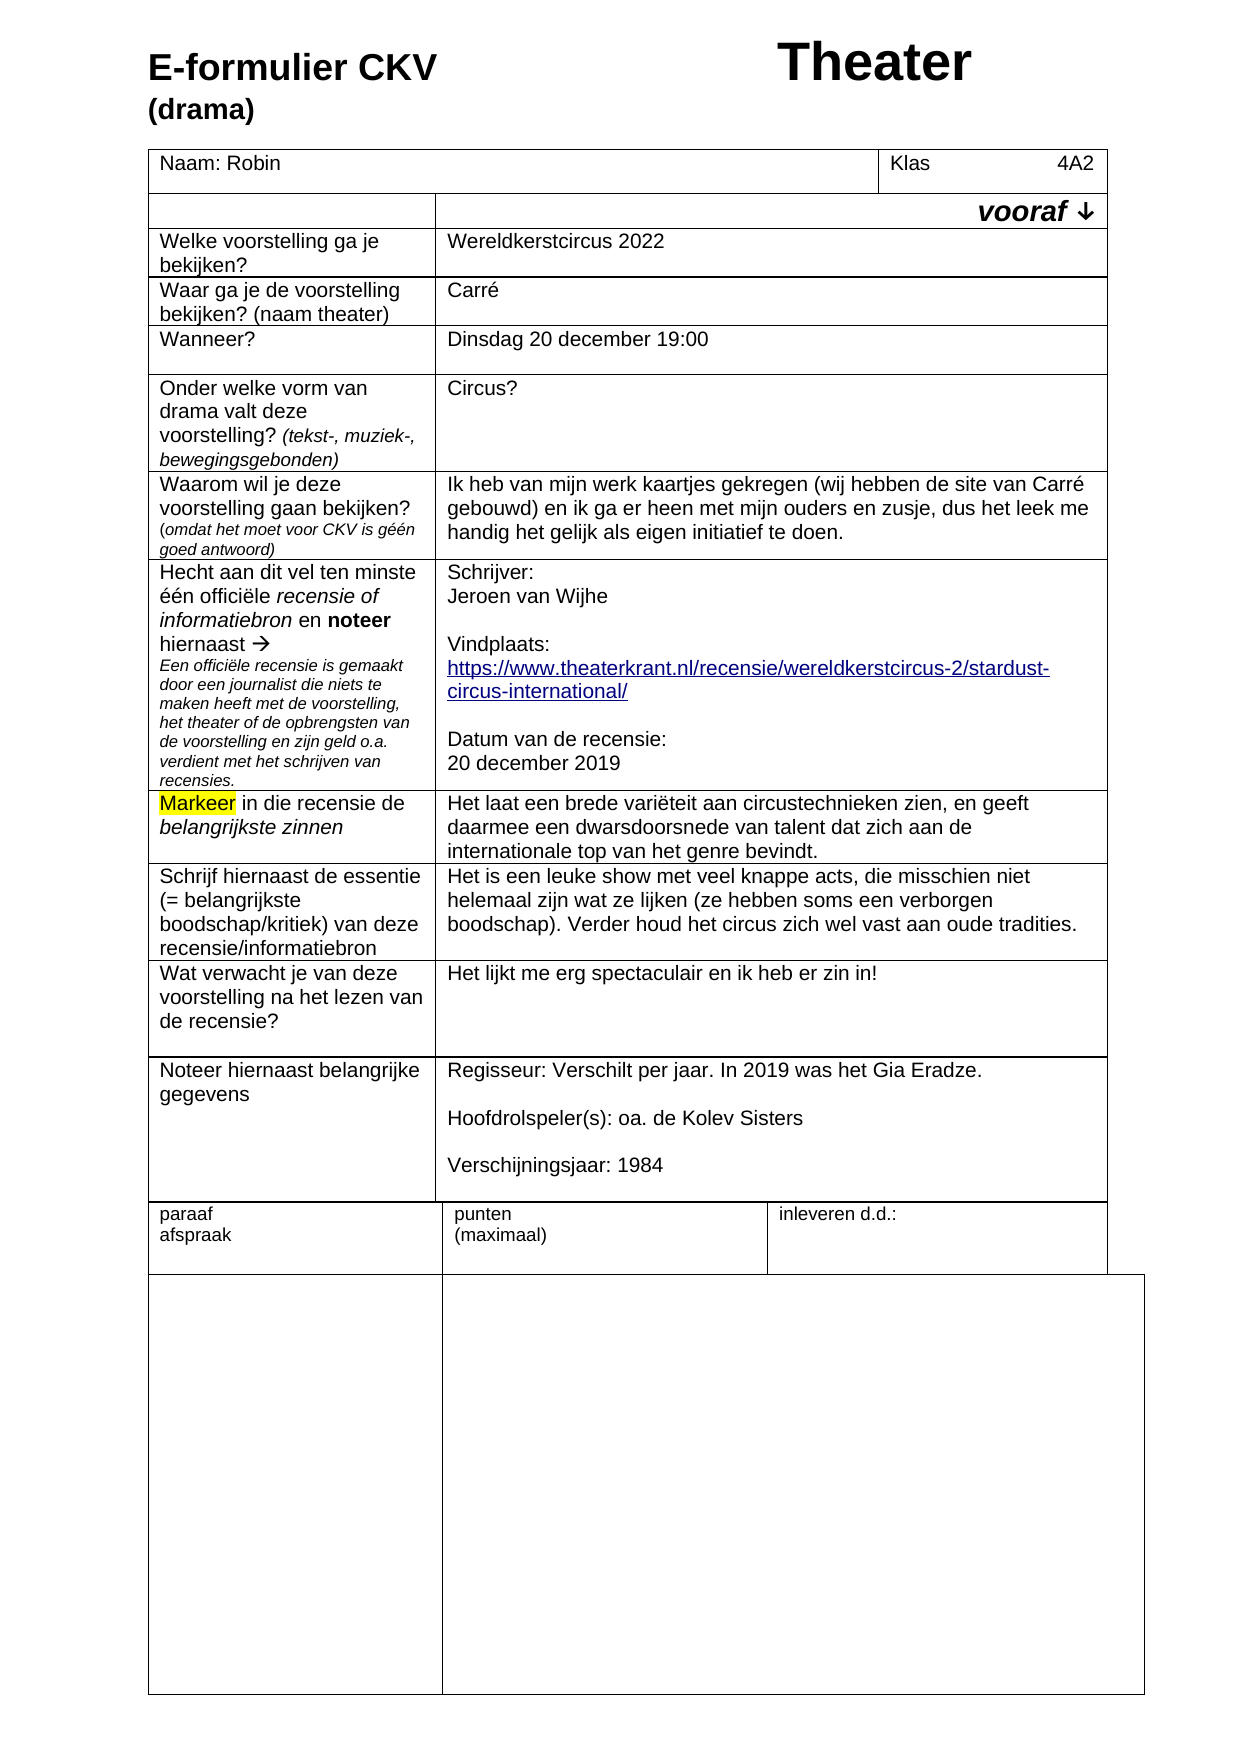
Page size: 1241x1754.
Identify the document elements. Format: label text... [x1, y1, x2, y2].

table_cell [1145, 559, 1152, 790]
table_header [1145, 149, 1152, 193]
table_cell Onder welke vorm van drama valt deze voorstelling? (tekst-, muziek-, bewegingsgebonden) [149, 375, 435, 471]
table_cell [1108, 228, 1145, 276]
table_cell Schrijf hiernaast de essentie (= belangrijkste boodschap/kritiek) van deze recensie/informatiebron [149, 864, 435, 959]
table_cell [1108, 1201, 1145, 1274]
table_cell Wat verwacht je van deze voorstelling na het lezen van de recensie? [149, 961, 435, 1056]
table_cell Ik heb van mijn werk kaartjes gekregen (wij hebben de site van Carré gebouwd) en ik ga er heen met mijn ouders en zusje, dus het leek me handig het gelijk als eigen initiatief te doen. [436, 472, 1107, 558]
table_cell [1108, 559, 1145, 790]
table_cell inleveren d.d.: [768, 1203, 1107, 1274]
table_cell [149, 1275, 442, 1694]
table_cell [149, 194, 435, 227]
table_cell [1145, 471, 1152, 558]
table_cell Waarom wil je deze voorstelling gaan bekijken? (omdat het moet voor CKV is géén goed antwoord) [149, 472, 435, 558]
table_cell Wereldkerstcircus 2022 [436, 229, 1107, 276]
table_cell Markeer in die recensie de belangrijkste zinnen [149, 791, 435, 863]
table_cell [1145, 863, 1152, 959]
table_cell Carré [436, 278, 1107, 325]
table_cell [1145, 1056, 1152, 1201]
table_cell Het is een leuke show met veel knappe acts, die misschien niet helemaal zijn wat ze lijken (ze hebben soms een verborgen boodschap). Verder houd het circus zich wel vast aan oude tradities. [436, 864, 1107, 959]
table_cell [1108, 374, 1145, 471]
table_cell [1145, 790, 1152, 863]
table_cell [1108, 276, 1145, 325]
table_cell [1145, 1201, 1152, 1274]
table_cell [1108, 863, 1145, 959]
table_cell Schrijver: Jeroen van Wijhe Vindplaats: https://www.theaterkrant.nl/recensie/wereldkerstcircus-2/stardust-circus-international/ Datum van de recensie: 20 december 2019 [436, 560, 1107, 790]
table_cell [1108, 193, 1145, 227]
table_cell Waar ga je de voorstelling bekijken? (naam theater) [149, 278, 435, 325]
table_cell [1108, 960, 1145, 1056]
table_header Naam: Robin [149, 150, 878, 193]
table_cell paraaf afspraak [149, 1203, 442, 1274]
table_cell Hecht aan dit vel ten minste één officiële recensie of informatiebron en noteer hiernaast  Een officiële recensie is gemaakt door een journalist die niets te maken heeft met de voorstelling, het theater of de opbrengsten van de voorstelling en zijn geld o.a. verdient met het schrijven van recensies. [149, 560, 435, 790]
table_cell punten (maximaal) [443, 1203, 767, 1274]
table_cell Welke voorstelling ga je bekijken? [149, 229, 435, 276]
table_cell Circus? [436, 375, 1107, 471]
table_cell Wanneer? [149, 326, 435, 374]
table_header [1108, 149, 1145, 193]
table_cell [1145, 1274, 1152, 1694]
table_cell [1145, 374, 1152, 471]
table_cell [1145, 960, 1152, 1056]
table_cell [1145, 325, 1152, 374]
table_cell [1145, 228, 1152, 276]
table_cell [1145, 276, 1152, 325]
table_cell Dinsdag 20 december 19:00 [436, 326, 1107, 374]
table_cell [1108, 790, 1145, 863]
table_cell [1108, 471, 1145, 558]
table_cell [443, 1275, 1144, 1694]
table_cell Noteer hiernaast belangrijke gegevens [149, 1058, 435, 1201]
table_cell [1108, 1056, 1145, 1201]
table_cell vooraf ↓ [436, 194, 1107, 227]
subtitle E-formulier CKV Theater (drama) [148, 29, 1093, 125]
table_header Klas 4A2 [879, 150, 1107, 193]
table_cell [1145, 193, 1152, 227]
table_cell Het laat een brede variëteit aan circustechnieken zien, en geeft daarmee een dwarsdoorsnede van talent dat zich aan de internationale top van het genre bevindt. [436, 791, 1107, 863]
table_cell [1108, 325, 1145, 374]
table_cell Regisseur: Verschilt per jaar. In 2019 was het Gia Eradze. Hoofdrolspeler(s): oa. de Kolev Sisters Verschijningsjaar: 1984 [436, 1058, 1107, 1201]
table_cell Het lijkt me erg spectaculair en ik heb er zin in! [436, 961, 1107, 1056]
